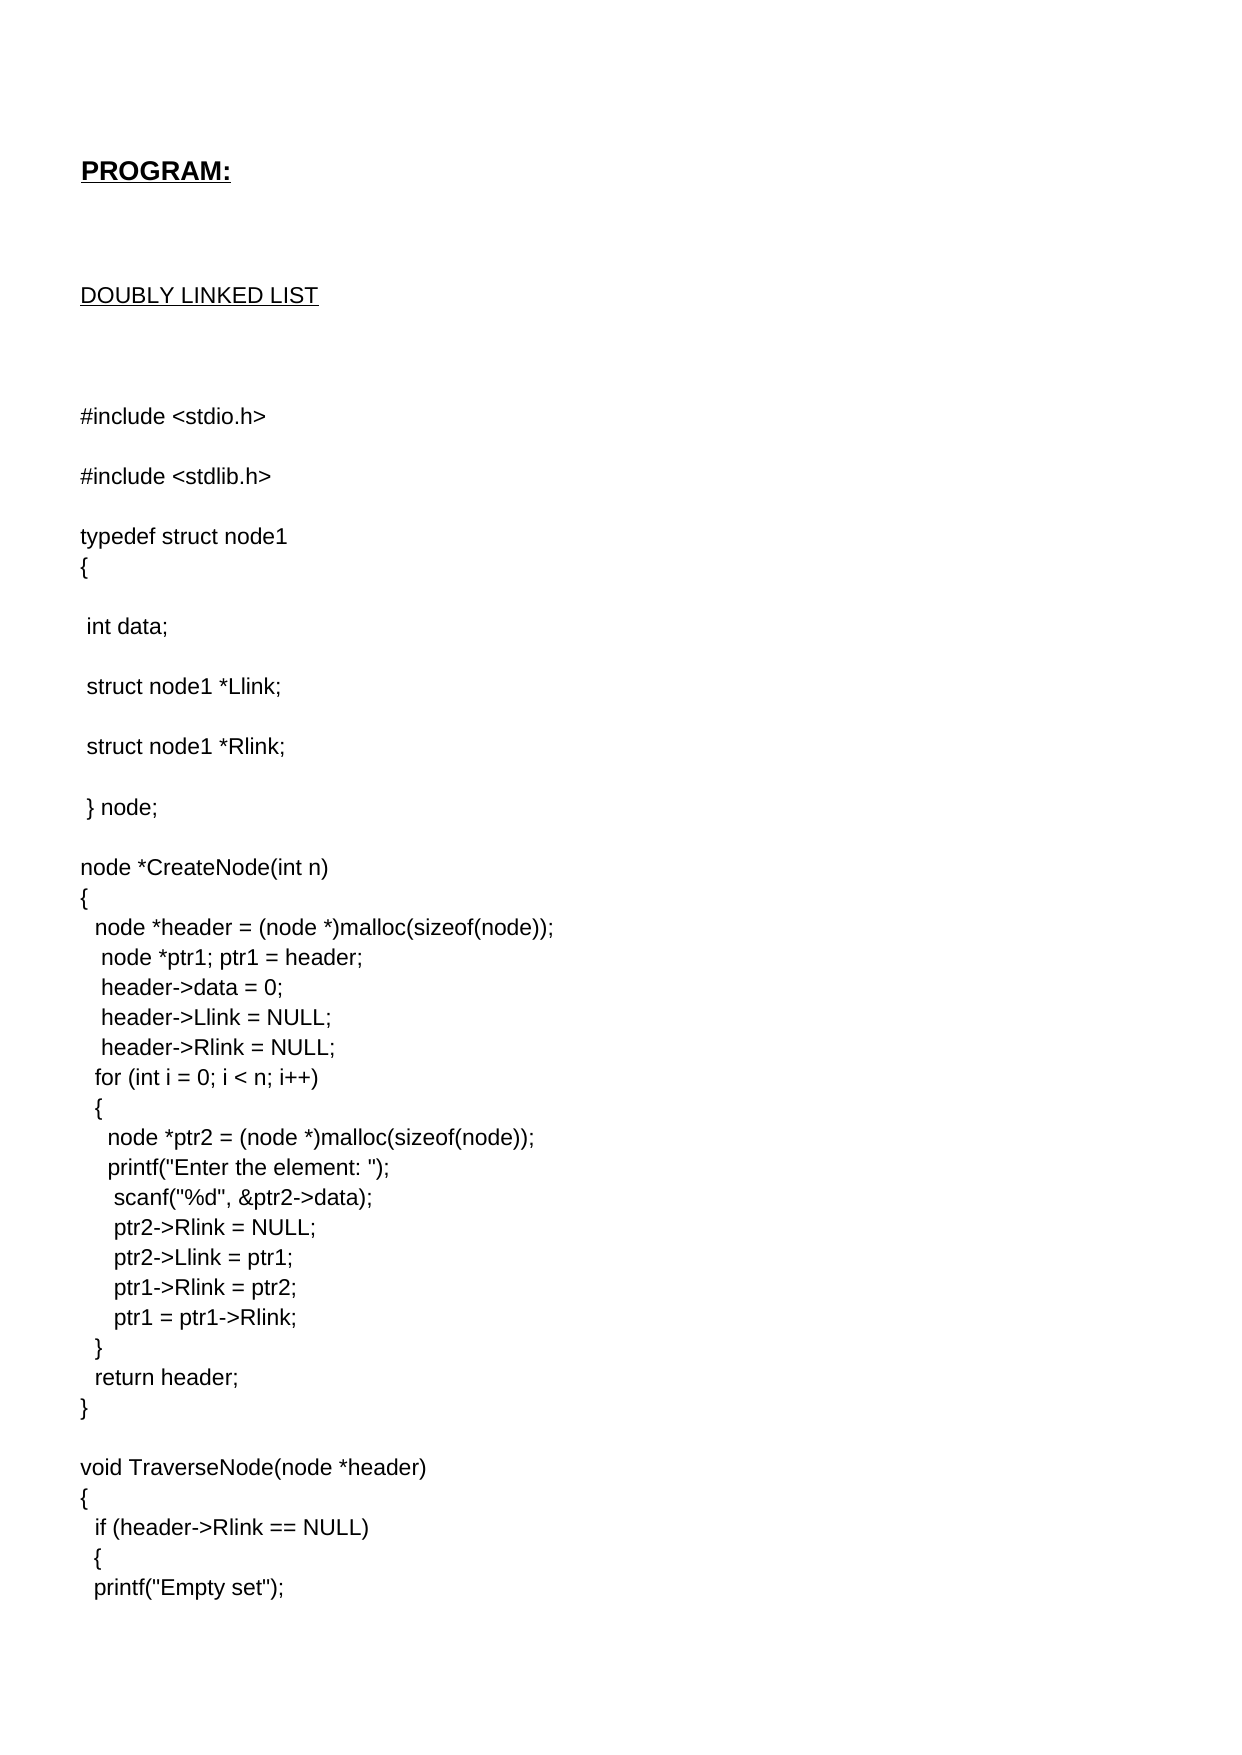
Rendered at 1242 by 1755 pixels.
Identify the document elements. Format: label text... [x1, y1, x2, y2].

text header->Llink = NULL; [94, 1003, 713, 1030]
text ptr1 = ptr1->Rlink; [107, 1303, 694, 1330]
text { [80, 553, 453, 579]
text DOUBLY LINKED LIST [80, 282, 866, 308]
text ptr2->Llink = ptr1; [107, 1243, 694, 1270]
text header->data = 0; [94, 973, 713, 1000]
text ptr1->Rlink = ptr2; [107, 1273, 694, 1300]
text return header; [94, 1363, 866, 1390]
text #include <stdlib.h> [80, 463, 513, 489]
text } [80, 1393, 866, 1420]
text typedef struct node1 [80, 523, 866, 549]
text int data; [80, 613, 453, 639]
text PROGRAM: [81, 155, 1171, 186]
text } node; [80, 793, 453, 820]
text void TraverseNode(node *header) [80, 1454, 866, 1480]
text for (int i = 0; i < n; i++) [94, 1063, 866, 1090]
text node *header = (node *)malloc(sizeof(node)); [94, 913, 713, 940]
text #include <stdio.h> [80, 403, 513, 429]
text { [80, 883, 866, 910]
text printf("Enter the element: "); [107, 1153, 694, 1180]
text if (header->Rlink == NULL) [94, 1514, 866, 1540]
text } [94, 1333, 866, 1360]
text scanf("%d", &ptr2->data); [107, 1183, 694, 1210]
text node *ptr2 = (node *)malloc(sizeof(node)); [107, 1123, 694, 1150]
text { [80, 1484, 866, 1510]
text node *CreateNode(int n) [80, 853, 866, 880]
text { [93, 1544, 458, 1570]
text header->Rlink = NULL; [94, 1033, 713, 1060]
text struct node1 *Rlink; [80, 733, 453, 760]
text struct node1 *Llink; [80, 673, 453, 699]
text node *ptr1; ptr1 = header; [94, 943, 713, 970]
text printf("Empty set"); [93, 1574, 458, 1600]
text { [94, 1093, 866, 1120]
text ptr2->Rlink = NULL; [107, 1213, 694, 1240]
